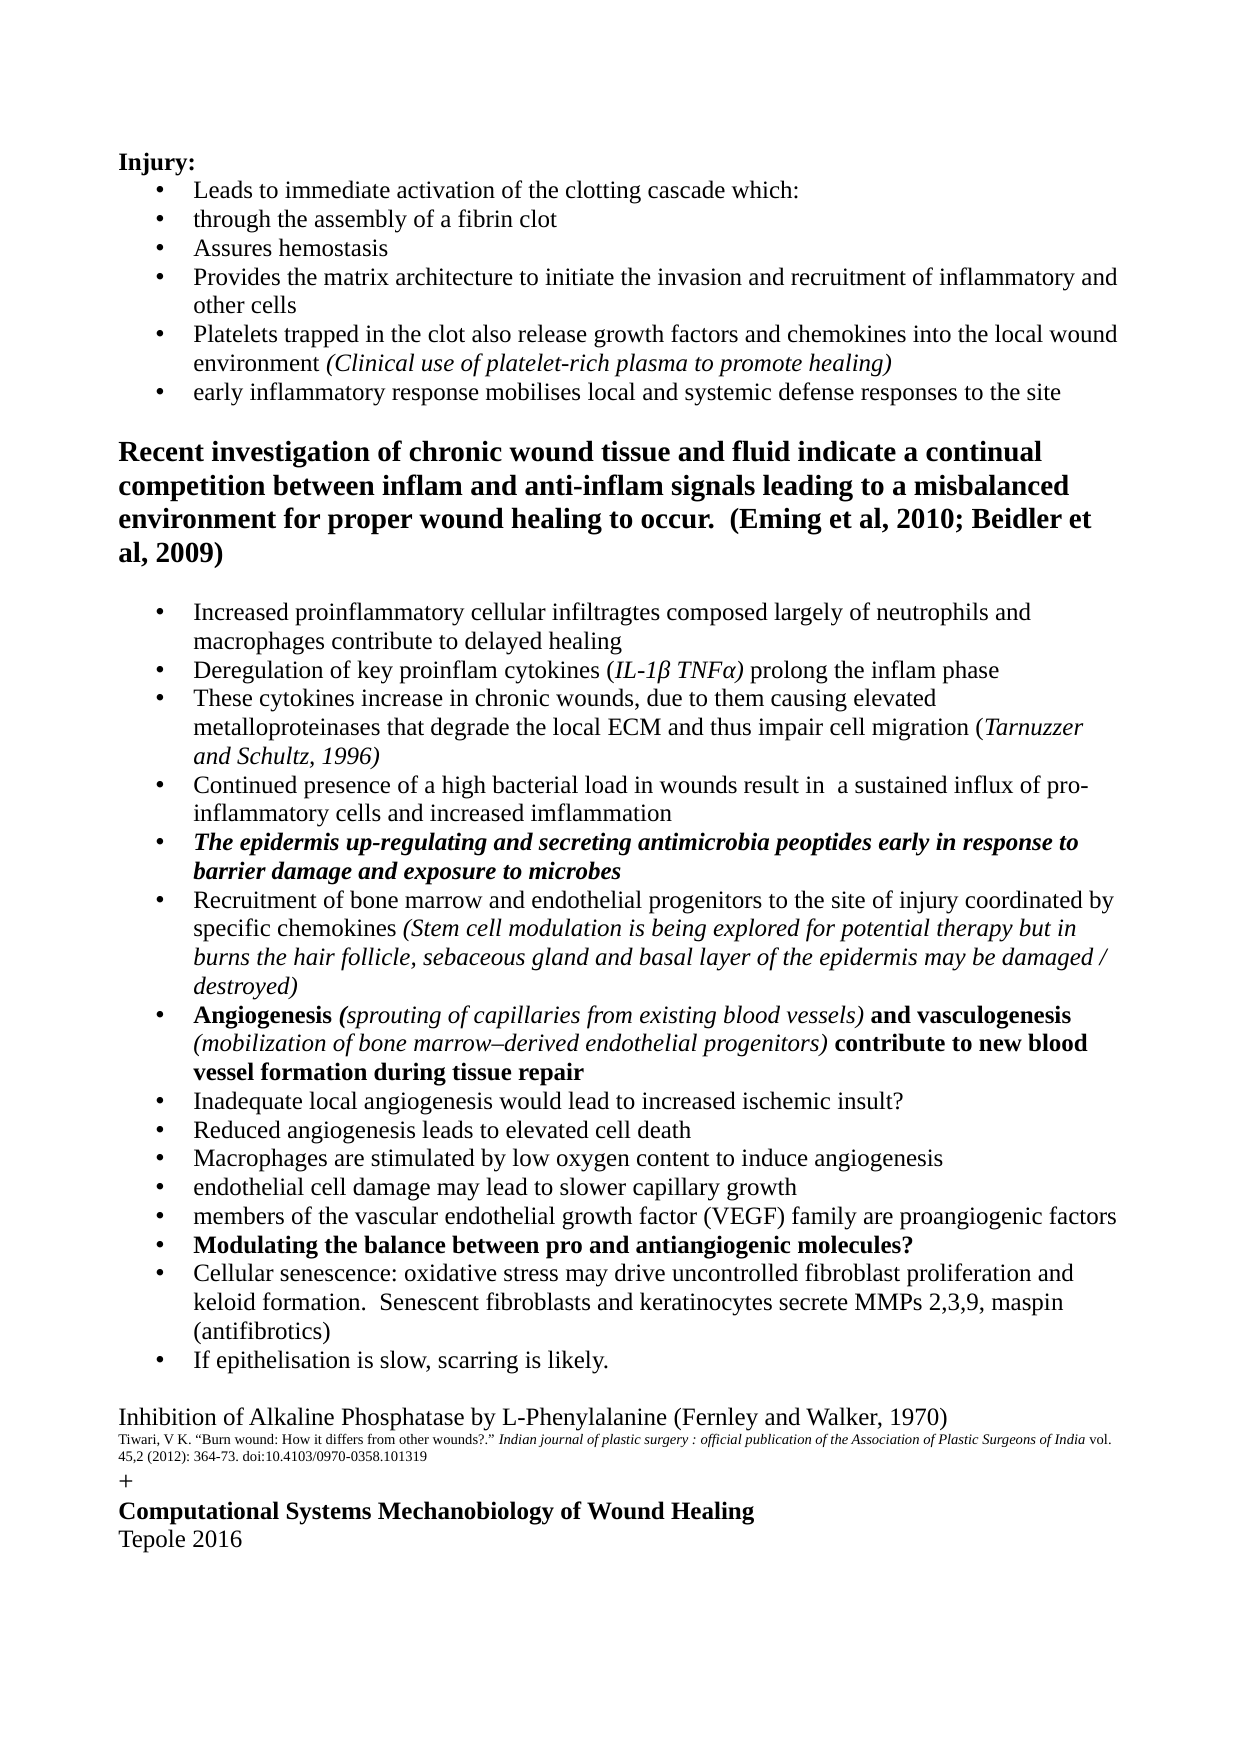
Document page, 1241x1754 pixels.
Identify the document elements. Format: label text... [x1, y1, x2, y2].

list Leads to immediate activation of the clotting cascade which: [156, 176, 1122, 204]
list Provides the matrix architecture to initiate the invasion and recruitment of inflammatory and other cells [156, 262, 1122, 319]
text Inhibition of Alkaline Phosphatase by L-Phenylalanine (Fernley and Walker, 1970) [118, 1402, 1122, 1431]
list Cellular senescence: oxidative stress may drive uncontrolled fibroblast proliferation and keloid formation. Senescent fibroblasts and keratinocytes secrete MMPs 2,3,9, maspin (antifibrotics) [156, 1258, 1122, 1345]
list Increased proinflammatory cellular infiltragtes composed largely of neutrophils and macrophages contribute to delayed healing [156, 597, 1122, 655]
text Tepole 2016 [118, 1524, 1122, 1553]
text + [118, 1464, 1122, 1496]
text Recent investigation of chronic wound tissue and fluid indicate a continual competition between inflam and anti-inflam signals leading to a misbalanced environment for proper wound healing to occur. (Eming et al, 2010; Beidler et al, 2009) [118, 434, 1122, 568]
text Tiwari, V K. “Burn wound: How it differs from other wounds?.” Indian journal of plastic surgery : official publication of the Association of Plastic Surgeons of India vol. 45,2 (2012): 364-73. doi:10.4103/0970-0358.101319 [118, 1431, 1122, 1464]
list Deregulation of key proinflam cytokines (IL-1β TNFα) prolong the inflam phase [156, 655, 1122, 683]
list early inflammatory response mobilises local and systemic defense responses to the site [156, 377, 1122, 406]
list Assures hemostasis [156, 233, 1122, 262]
list Angiogenesis (sprouting of capillaries from existing blood vessels) and vasculogenesis (mobilization of bone marrow–derived endothelial progenitors) contribute to new blood vessel formation during tissue repair [156, 1000, 1122, 1086]
list Macrophages are stimulated by low oxygen content to induce angiogenesis [156, 1143, 1122, 1172]
list Platelets trapped in the clot also release growth factors and chemokines into the local wound environment (Clinical use of platelet-rich plasma to promote healing) [156, 319, 1122, 377]
list Recruitment of bone marrow and endothelial progenitors to the site of injury coordinated by specific chemokines (Stem cell modulation is being explored for potential therapy but in burns the hair follicle, sebaceous gland and basal layer of the epidermis may be damaged / destroyed) [156, 885, 1122, 1000]
list Reduced angiogenesis leads to elevated cell death [156, 1115, 1122, 1143]
list Inadequate local angiogenesis would lead to increased ischemic insult? [156, 1086, 1122, 1115]
text Injury: [118, 147, 1122, 176]
list Modulating the balance between pro and antiangiogenic molecules? [156, 1230, 1122, 1258]
list The epidermis up-regulating and secreting antimicrobia peoptides early in response to barrier damage and exposure to microbes [156, 827, 1122, 885]
text Computational Systems Mechanobiology of Wound Healing [118, 1496, 1122, 1524]
list members of the vascular endothelial growth factor (VEGF) family are proangiogenic factors [156, 1201, 1122, 1230]
list through the assembly of a fibrin clot [156, 204, 1122, 233]
list If epithelisation is slow, scarring is likely. [156, 1345, 1122, 1373]
list Continued presence of a high bacterial load in wounds result in a sustained influx of pro-inflammatory cells and increased imflammation [156, 770, 1122, 827]
list endothelial cell damage may lead to slower capillary growth [156, 1172, 1122, 1201]
list These cytokines increase in chronic wounds, due to them causing elevated metalloproteinases that degrade the local ECM and thus impair cell migration (Tarnuzzer and Schultz, 1996) [156, 683, 1122, 770]
